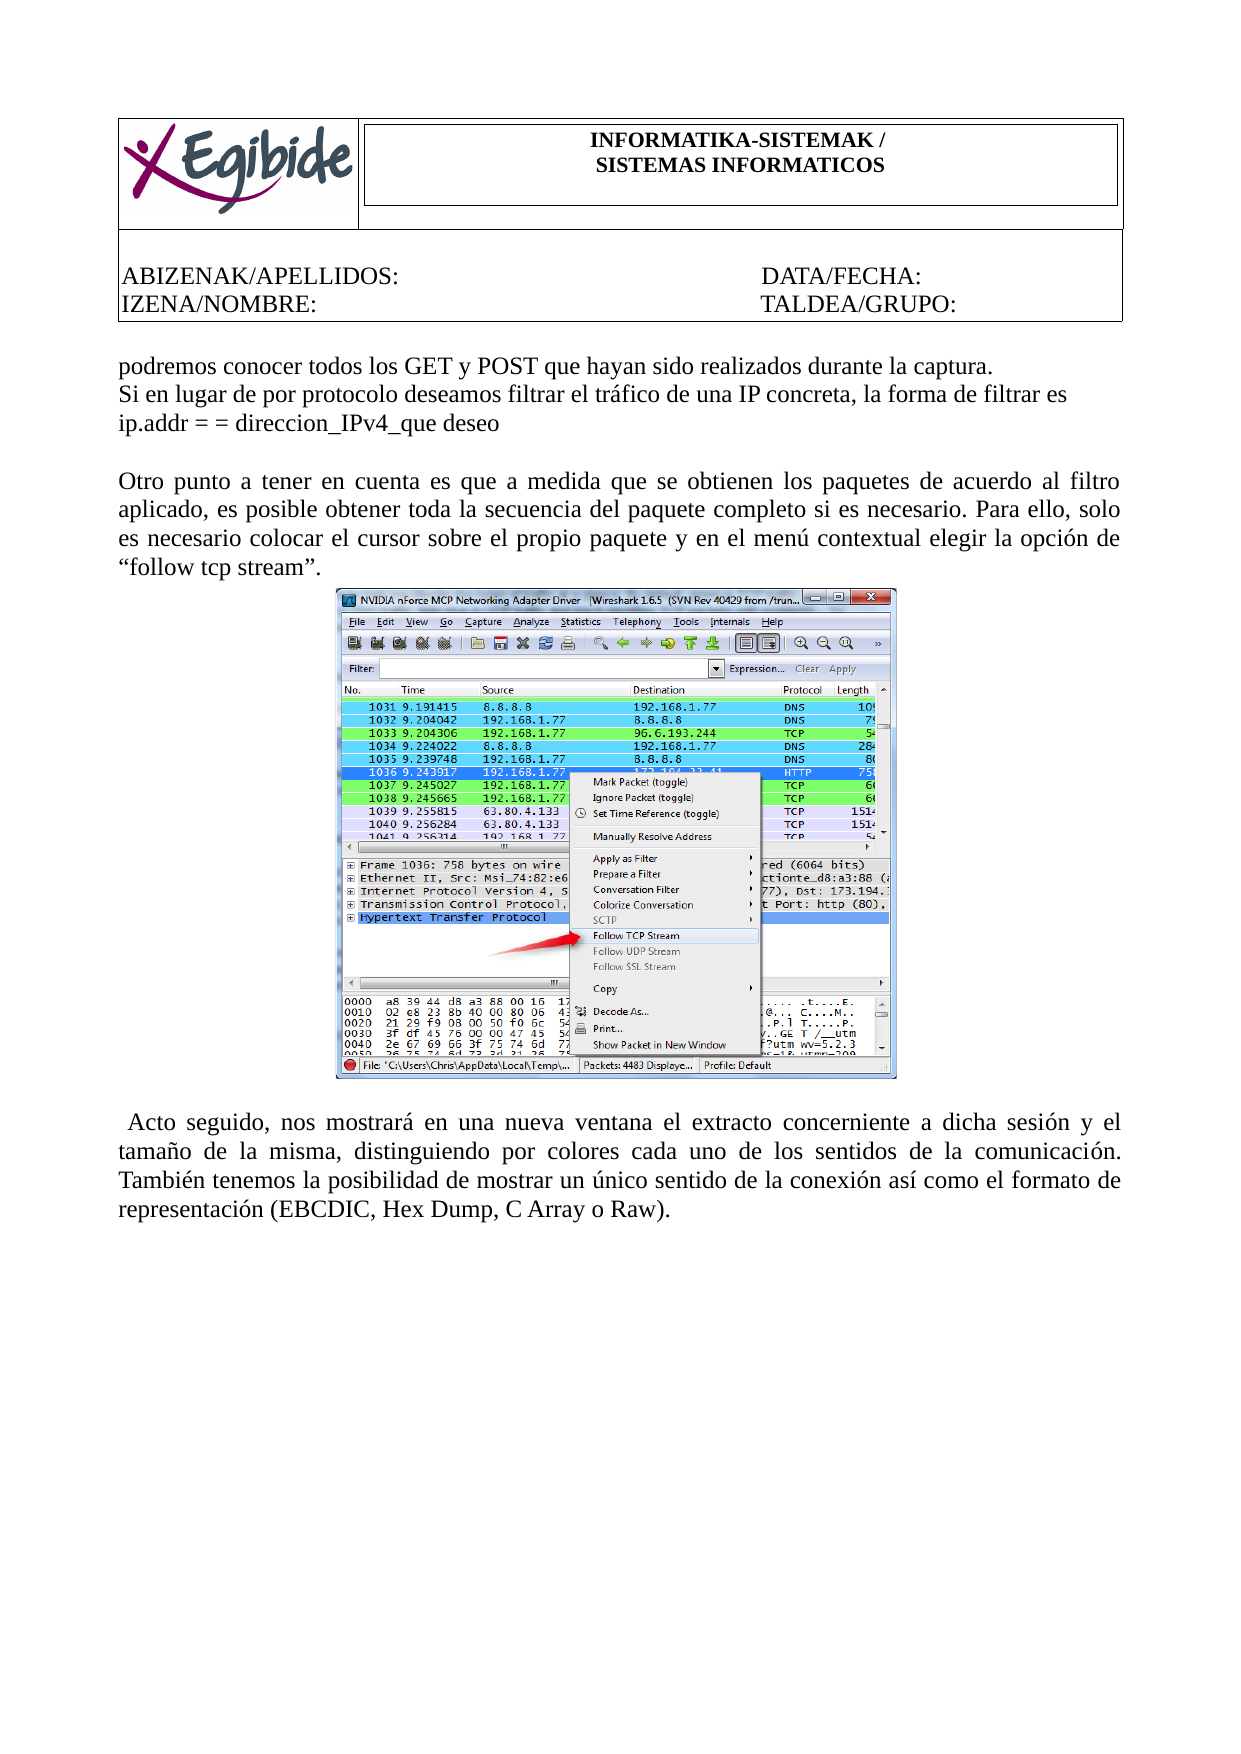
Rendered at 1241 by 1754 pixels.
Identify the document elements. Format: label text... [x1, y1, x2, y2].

picture [123, 123, 353, 214]
text Otro punto a tener en cuenta es que a medida que se obtienen los paquetes de acuerdo al filtro aplicado, es posible obtener toda la secuencia del paquete completo si es necesario. Para ello, solo es necesario colocar el cursor sobre el propio paquete y en el menú contextual elegir la opción de “follow tcp stream”. [118, 466, 1122, 581]
text Si en lugar de por protocolo deseamos filtrar el tráfico de una IP concreta, la forma de filtrar es [118, 379, 1122, 408]
text ip.addr = = direccion_IPv4_que deseo [118, 408, 1122, 437]
text podremos conocer todos los GET y POST que hayan sido realizados durante la captura. [118, 351, 1122, 379]
picture [335, 588, 897, 1079]
text Acto seguido, nos mostrará en una nueva ventana el extracto concerniente a dicha sesión y el tamaño de la misma, distinguiendo por colores cada uno de los sentidos de la comunicación. También tenemos la posibilidad de mostrar un único sentido de la conexión así como el formato de representación (EBCDIC, Hex Dump, C Array o Raw). [118, 1107, 1122, 1222]
